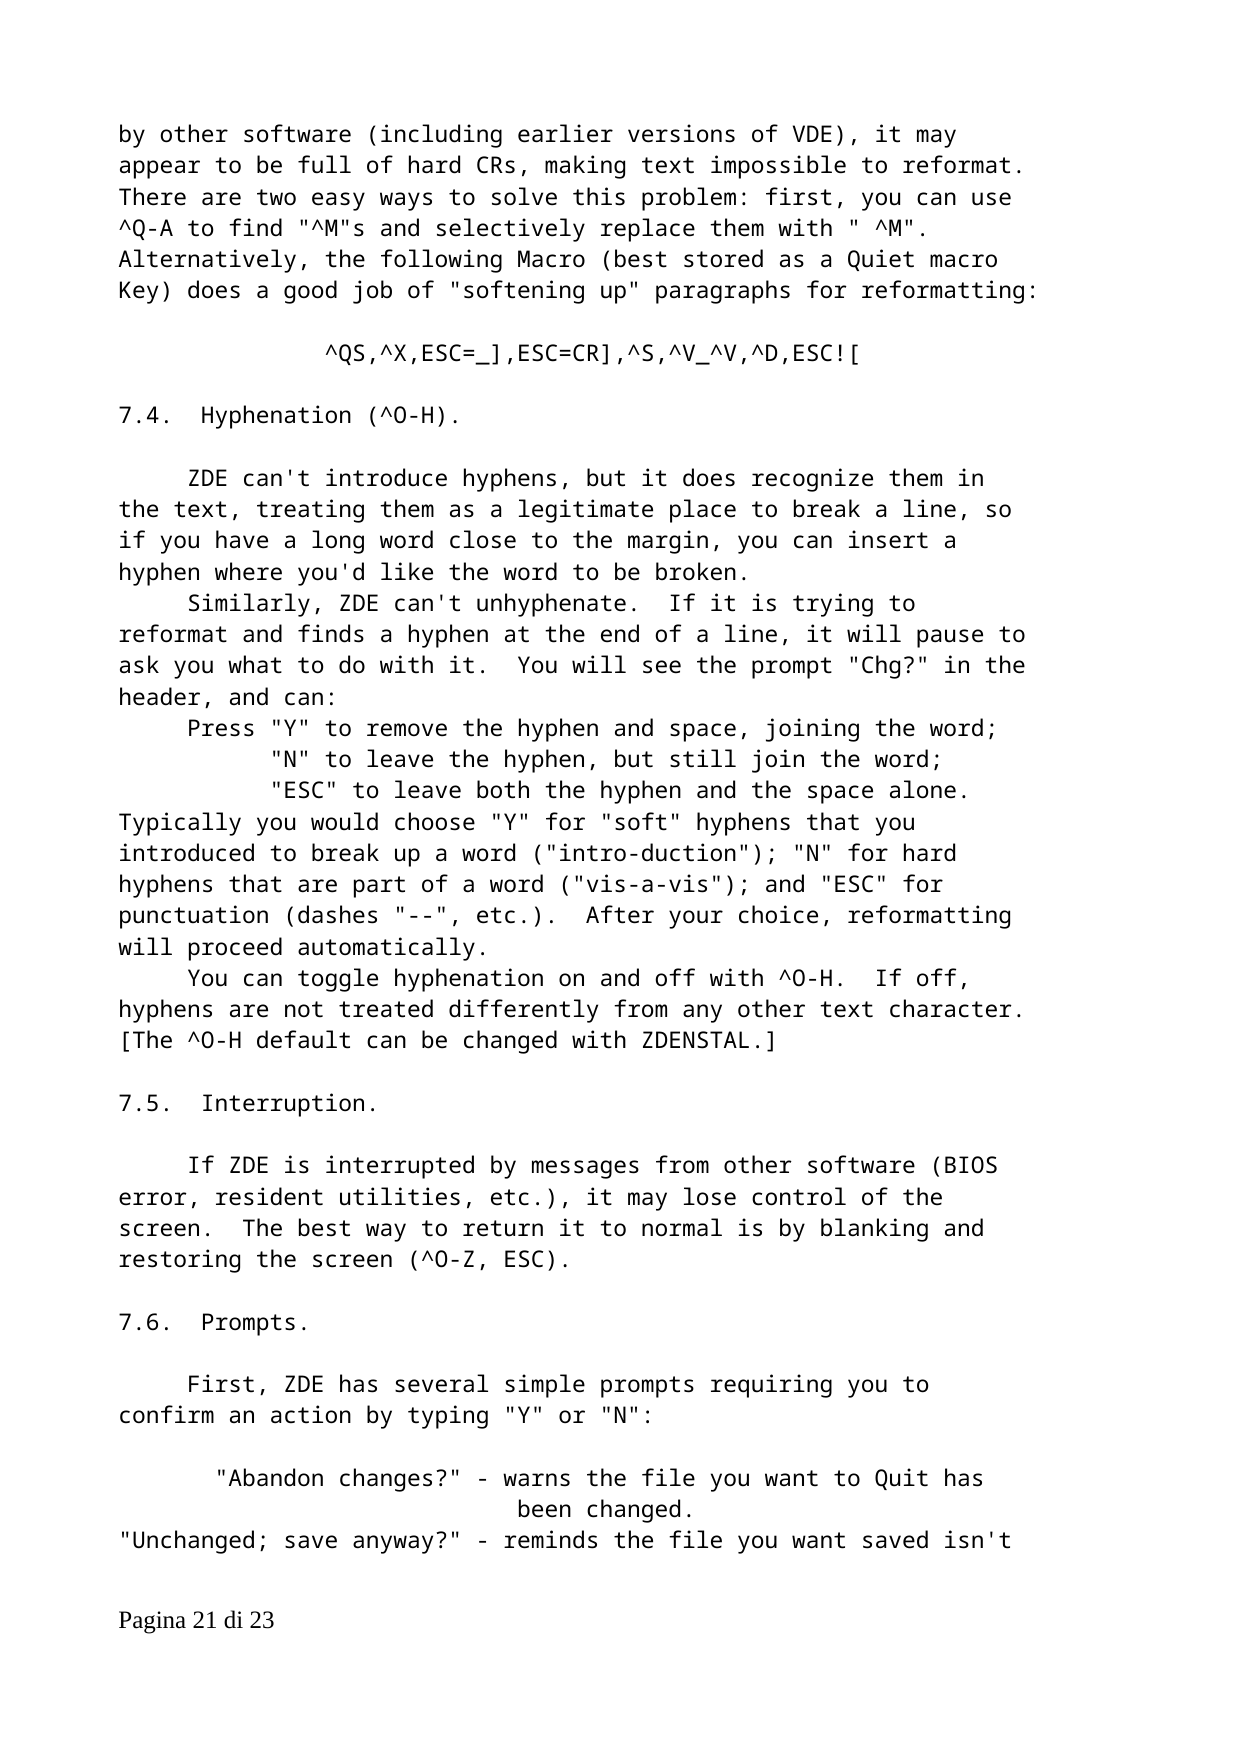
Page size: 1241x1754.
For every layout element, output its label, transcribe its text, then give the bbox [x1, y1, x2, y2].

text error, resident utilities, etc.), it may lose control of the [118, 1181, 1122, 1212]
text Similarly, ZDE can't unhyphenate. If it is trying to [118, 587, 1122, 618]
text restoring the screen (^O-Z, ESC). [118, 1243, 1122, 1274]
text Press "Y" to remove the hyphen and space, joining the word; [118, 712, 1122, 743]
text "Abandon changes?" - warns the file you want to Quit has [118, 1462, 1122, 1493]
text Typically you would choose "Y" for "soft" hyphens that you [118, 806, 1122, 837]
text "Unchanged; save anyway?" - reminds the file you want saved isn't [118, 1524, 1122, 1556]
text confirm an action by typing "Y" or "N": [118, 1399, 1122, 1431]
text "N" to leave the hyphen, but still join the word; [118, 743, 1122, 774]
text introduced to break up a word ("intro-duction"); "N" for hard [118, 837, 1122, 868]
text will proceed automatically. [118, 931, 1122, 962]
text "ESC" to leave both the hyphen and the space alone. [118, 774, 1122, 806]
text 7.4. Hyphenation (^O-H). [118, 399, 1122, 431]
text There are two easy ways to solve this problem: first, you can use [118, 181, 1122, 212]
text ZDE can't introduce hyphens, but it does recognize them in [118, 462, 1122, 493]
text been changed. [118, 1493, 1122, 1524]
text [The ^O-H default can be changed with ZDENSTAL.] [118, 1024, 1122, 1056]
text Key) does a good job of "softening up" paragraphs for reformatting: [118, 274, 1122, 306]
text ^Q-A to find "^M"s and selectively replace them with " ^M". [118, 212, 1122, 243]
text the text, treating them as a legitimate place to break a line, so [118, 493, 1122, 524]
text header, and can: [118, 681, 1122, 712]
text First, ZDE has several simple prompts requiring you to [118, 1368, 1122, 1399]
text ^QS,^X,ESC=_],ESC=CR],^S,^V_^V,^D,ESC![ [118, 337, 1122, 368]
text hyphens that are part of a word ("vis-a-vis"); and "ESC" for [118, 868, 1122, 899]
text hyphens are not treated differently from any other text character. [118, 993, 1122, 1024]
text reformat and finds a hyphen at the end of a line, it will pause to [118, 618, 1122, 649]
text by other software (including earlier versions of VDE), it may [118, 118, 1122, 149]
text You can toggle hyphenation on and off with ^O-H. If off, [118, 962, 1122, 993]
text 7.5. Interruption. [118, 1087, 1122, 1118]
text Alternatively, the following Macro (best stored as a Quiet macro [118, 243, 1122, 274]
text punctuation (dashes "--", etc.). After your choice, reformatting [118, 899, 1122, 931]
text If ZDE is interrupted by messages from other software (BIOS [118, 1149, 1122, 1181]
text appear to be full of hard CRs, making text impossible to reformat. [118, 149, 1122, 181]
text if you have a long word close to the margin, you can insert a [118, 524, 1122, 556]
text ask you what to do with it. You will see the prompt "Chg?" in the [118, 649, 1122, 681]
text hyphen where you'd like the word to be broken. [118, 556, 1122, 587]
text screen. The best way to return it to normal is by blanking and [118, 1212, 1122, 1243]
text 7.6. Prompts. [118, 1306, 1122, 1337]
